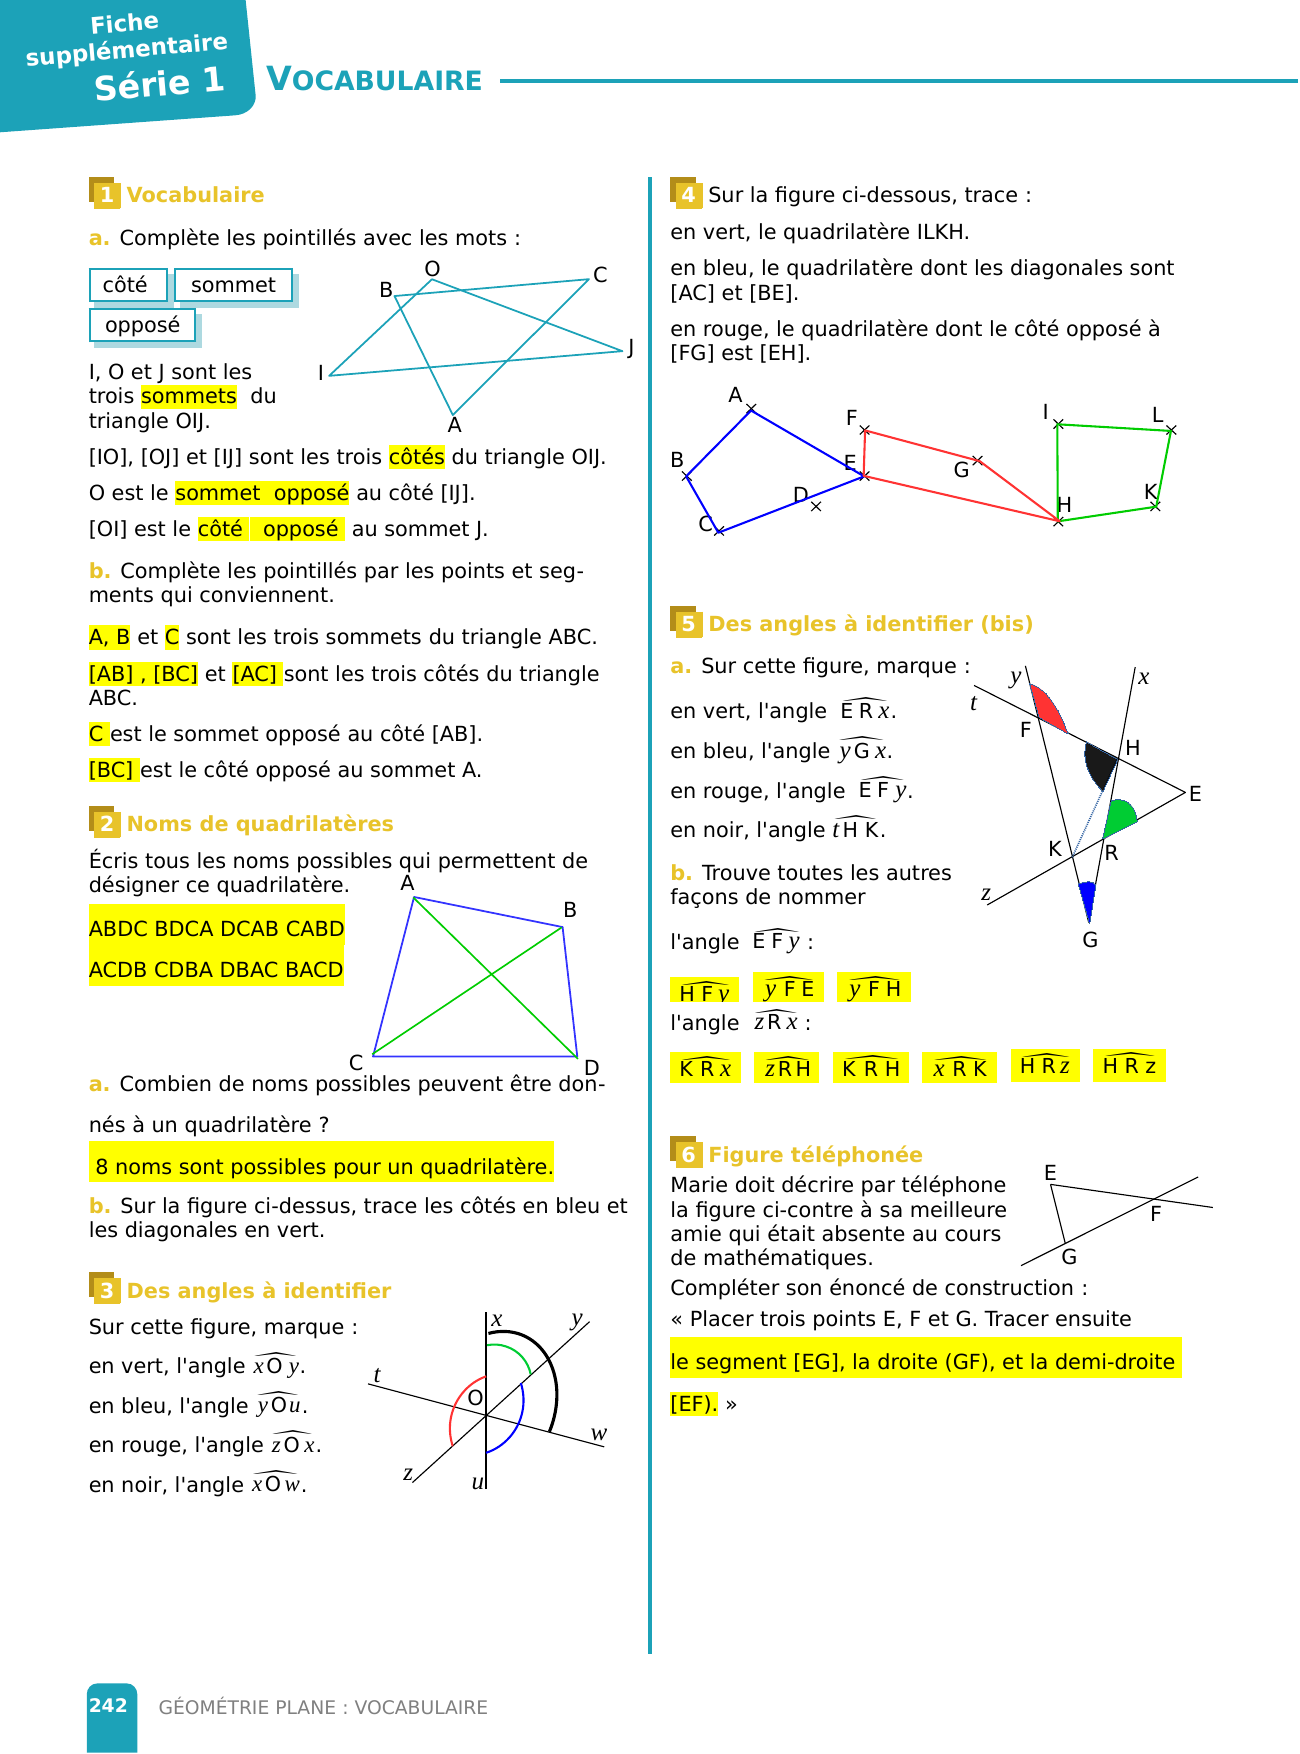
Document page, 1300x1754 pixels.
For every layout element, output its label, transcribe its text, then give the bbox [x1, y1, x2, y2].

text opposé [93, 313, 192, 337]
subtitle Des angles à identifier [114, 1272, 629, 1303]
subtitle en bleu, l'angle. [1120, 736, 1205, 764]
subtitle en rouge, l'angle. [487, 1430, 513, 1451]
subtitle l'angle : [670, 927, 1205, 954]
subtitle [AB] , [BC] et [AC] sont les trois côtés du triangle ABC. [88, 662, 623, 710]
subtitle O est le sommet opposé au côté [IJ]. [349, 481, 623, 505]
subtitle en bleu, l'angle. [1044, 736, 1086, 764]
subtitle Figure téléphonée [696, 1136, 1211, 1167]
subtitle [1104, 815, 1205, 843]
subtitle [IO], [OJ] et [IJ] sont les trois côtés du triangle OIJ. [445, 445, 623, 469]
subtitle en rouge, l'angle . [1054, 776, 1101, 803]
list 8 noms sont possibles pour un quadrilatère. [554, 1141, 629, 1182]
subtitle en bleu, l'angle. [487, 1391, 511, 1413]
subtitle en bleu, l'angle. [523, 1391, 555, 1418]
subtitle l'angle : [670, 1008, 1205, 1035]
subtitle en rouge, le quadrilatère dont le côté opposé à [FG] est [EH]. [670, 317, 1205, 365]
subtitle en rouge, l'angle. [487, 1430, 623, 1458]
subtitle [IO], [OJ] et [IJ] sont les trois côtés du triangle OIJ. [88, 445, 389, 469]
list Trouve toutes les autres façons de nommer [670, 861, 1084, 909]
text côté [93, 273, 163, 297]
subtitle en bleu, l'angle. [670, 736, 1048, 764]
subtitle Vocabulaire [114, 177, 629, 208]
subtitle [1049, 696, 1129, 724]
subtitle [OI] est le côté opposé au sommet J. [345, 517, 623, 541]
subtitle en rouge, l'angle . [1099, 776, 1114, 803]
subtitle en bleu, le quadrilatère dont les diagonales sont [AC] et [BE]. [670, 256, 1205, 305]
subtitle [519, 1351, 546, 1372]
subtitle Sur la figure ci-dessous, trace : [696, 177, 1211, 208]
list [1093, 861, 1211, 909]
subtitle [BC] est le côté opposé au sommet A. [140, 758, 623, 782]
text ACDB CDBA DBAC BACD [464, 945, 532, 972]
text ACDB CDBA DBAC BACD [393, 945, 489, 986]
subtitle en bleu, l'angle. [1078, 736, 1121, 757]
subtitle en bleu, l'angle. [556, 1391, 623, 1418]
text sommet [179, 273, 288, 297]
subtitle en vert, le quadrilatère ILKH. [670, 220, 1205, 244]
subtitle en rouge, l'angle . [670, 776, 1058, 803]
subtitle [OI] est le côté opposé au sommet J. [88, 517, 198, 541]
subtitle en bleu, l'angle. [401, 1391, 462, 1405]
subtitle O est le sommet opposé au côté [IJ]. [88, 481, 175, 505]
subtitle en noir, l'angle. [88, 1469, 623, 1497]
subtitle [1064, 815, 1090, 843]
subtitle Marie doit décrire par téléphone la figure ci-contre à sa meilleure amie qui était absente au cours de mathématiques. [670, 1173, 1211, 1270]
text ABDC BDCA DCAB CABD [454, 903, 629, 945]
text ABDC BDCA DCAB CABD [403, 903, 459, 945]
subtitle Des angles à identifier (bis) [696, 606, 1211, 637]
subtitle A, B et C sont les trois sommets du triangle ABC. [179, 625, 623, 650]
subtitle Sur cette figure, marque : [88, 1315, 485, 1339]
subtitle [551, 1351, 623, 1379]
list Sur cette figure, marque : [670, 654, 1211, 679]
subtitle en rouge, l'angle. [442, 1430, 485, 1458]
subtitle en rouge, l'angle . [1112, 776, 1183, 803]
text ACDB CDBA DBAC BACD [566, 945, 629, 986]
subtitle en noir, l'angle. [670, 815, 1068, 843]
subtitle [529, 1362, 553, 1379]
text le segment [EG], la droite (GF), et la demi-droite [EF). » [670, 1337, 1211, 1419]
list Combien de noms possibles peuvent être don­nés à un quadrilatère ? [88, 1058, 629, 1141]
subtitle [1081, 815, 1107, 843]
subtitle en vert, l'angle. [88, 1351, 485, 1379]
text ACDB CDBA DBAC BACD [344, 945, 400, 986]
subtitle Écris tous les noms possibles qui permettent de désigner ce quadrilatère. [88, 849, 623, 897]
list Complète les pointillés par les points et seg­ments qui conviennent. [88, 559, 629, 608]
subtitle [487, 1351, 529, 1379]
subtitle en rouge, l'angle . [1157, 776, 1205, 803]
text ACDB CDBA DBAC BACD [494, 945, 568, 986]
subtitle en bleu, l'angle. [88, 1391, 452, 1418]
subtitle [1126, 696, 1205, 724]
subtitle I, O et J sont les trois sommets du triangle OIJ. [88, 360, 623, 433]
text ABDC BDCA DCAB CABD [422, 903, 557, 945]
subtitle Compléter son énoncé de construction : [670, 1276, 1211, 1301]
text ABDC BDCA DCAB CABD [88, 903, 411, 945]
subtitle Sur cette figure, marque : [487, 1315, 623, 1339]
subtitle C est le sommet opposé au côté [AB]. [110, 722, 623, 746]
subtitle « Placer trois points E, F et G. Tracer ensuite [670, 1307, 1211, 1331]
list Complète les pointillés avec les mots : [88, 226, 629, 250]
list Sur la figure ci-dessus, trace les côtés en bleu et les diagonales en vert. [88, 1194, 629, 1243]
subtitle en rouge, l'angle. [88, 1430, 451, 1458]
subtitle en bleu, l'angle. [489, 1391, 522, 1418]
subtitle Noms de quadrilatères [114, 806, 629, 837]
subtitle en vert, l'angle . [670, 696, 1038, 724]
subtitle en bleu, l'angle. [457, 1391, 485, 1414]
